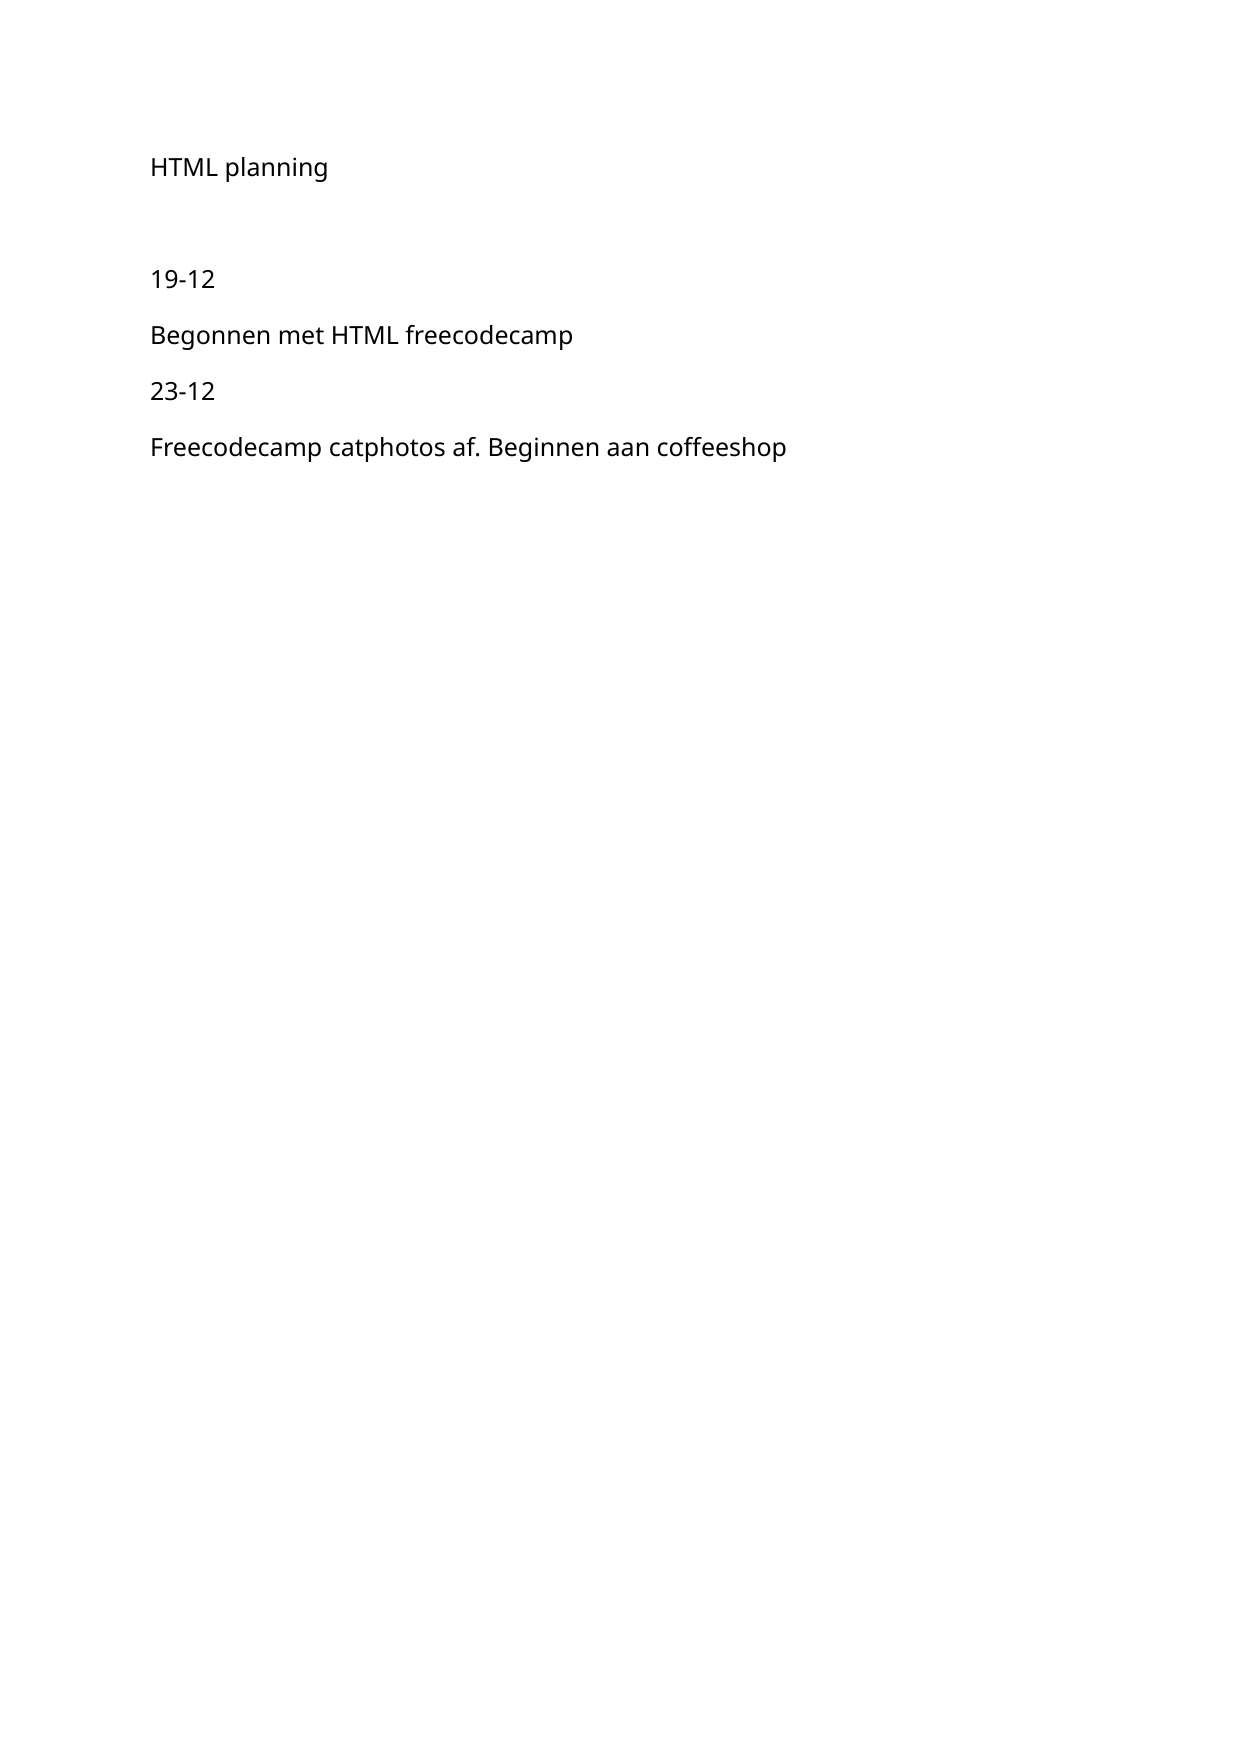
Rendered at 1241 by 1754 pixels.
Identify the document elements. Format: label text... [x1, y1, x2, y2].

text HTML planning [150, 150, 1090, 184]
text Begonnen met HTML freecodecamp [150, 317, 1090, 352]
text 19-12 [150, 262, 1090, 296]
text Freecodecamp catphotos af. Beginnen aan coffeeshop [150, 429, 1090, 463]
text 23-12 [150, 373, 1090, 407]
